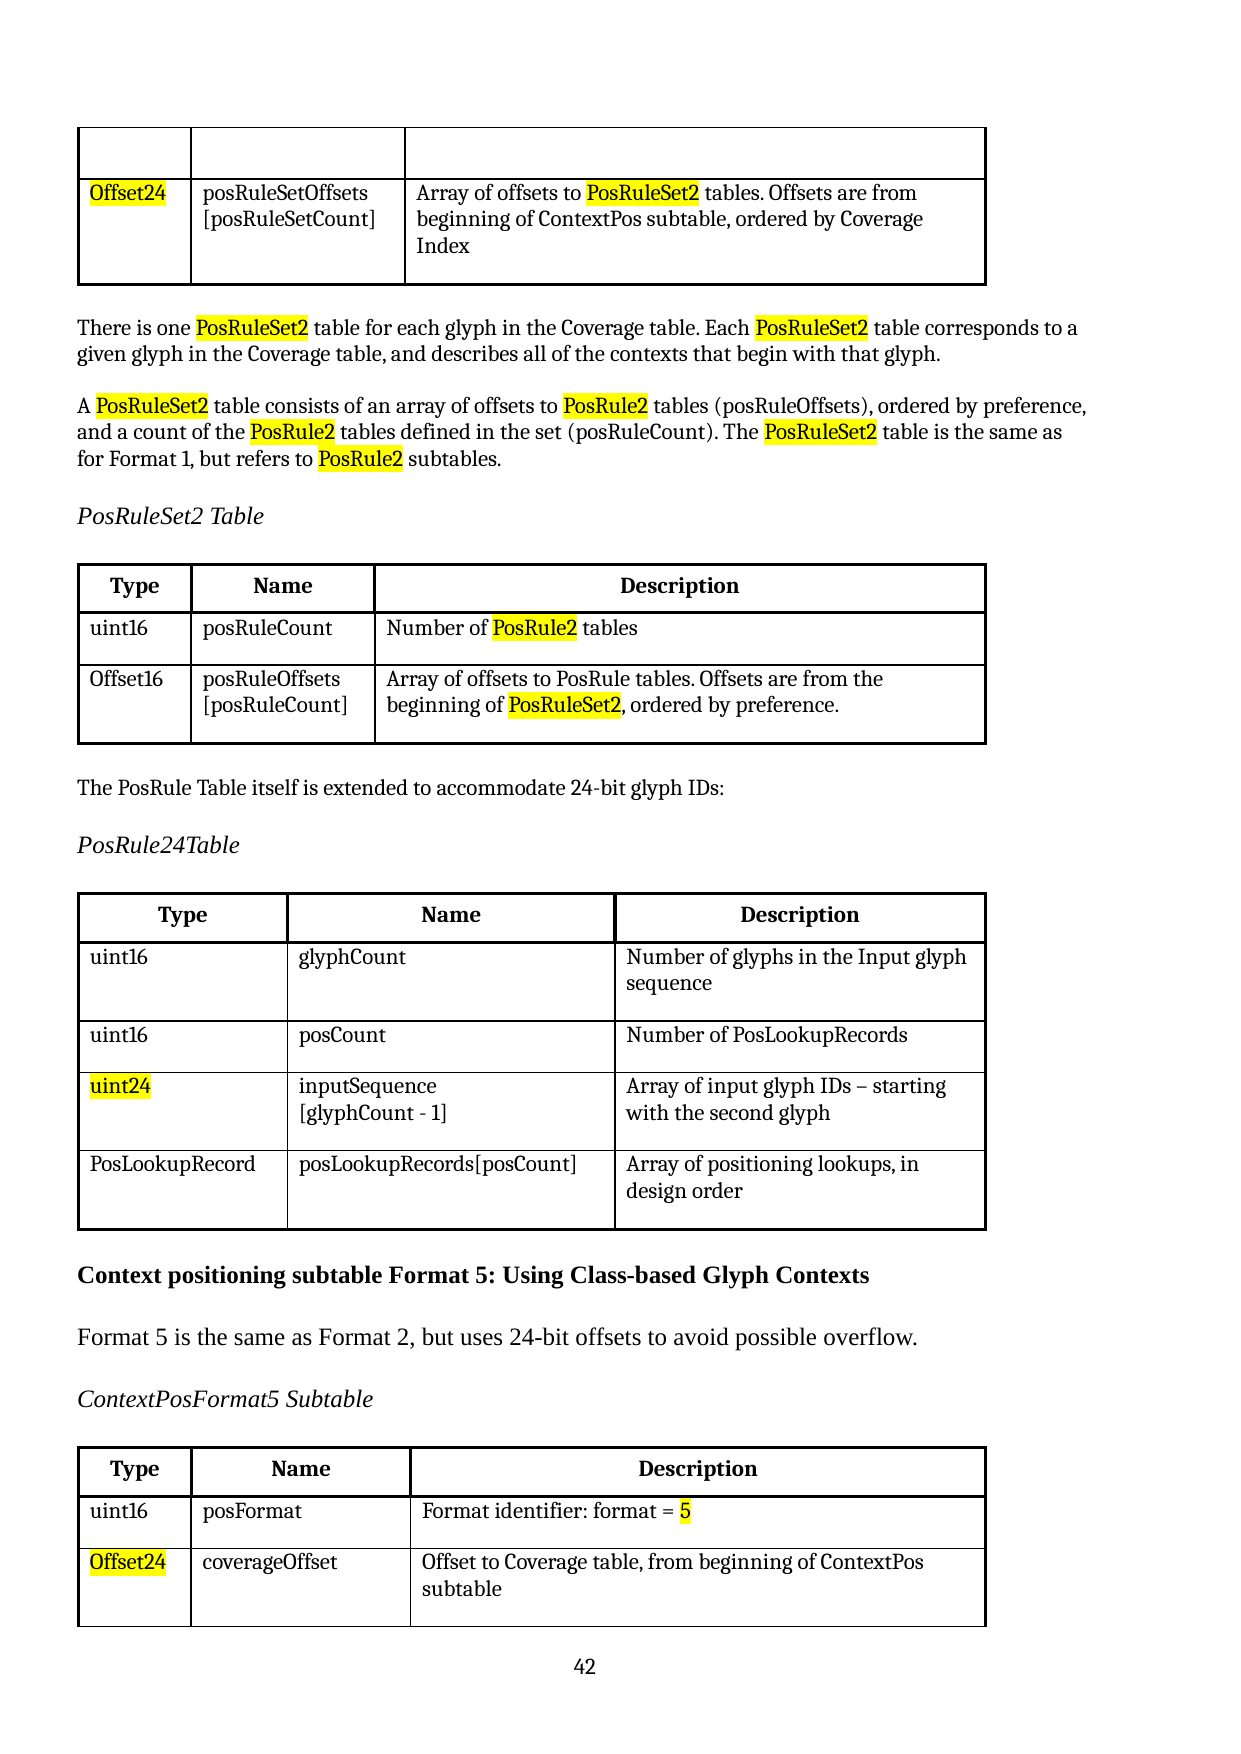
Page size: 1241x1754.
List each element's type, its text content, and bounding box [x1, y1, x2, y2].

table_header Description [617, 895, 984, 941]
text Format 5 is the same as Format 2, but uses 24-bit offsets to avoid possible overflow. [77, 1322, 1093, 1351]
table_cell uint16 [80, 1022, 287, 1072]
table_cell Array of offsets to PosRule tables. Offsets are from the beginning of PosRuleSet2, ordered by preference. [376, 666, 984, 742]
table_cell [192, 128, 404, 178]
table_cell coverageOffset [192, 1549, 410, 1626]
table_header Name [289, 895, 613, 941]
text There is one PosRuleSet2 table for each glyph in the Coverage table. Each PosRuleSet2 table corresponds to a given glyph in the Coverage table, and describes all of the contexts that begin with that glyph. [77, 315, 1093, 368]
table_cell glyphCount [288, 944, 614, 1020]
table_cell Array of input glyph IDs – starting with the second glyph [616, 1073, 984, 1149]
table_header Type [80, 895, 286, 941]
table_cell uint16 [80, 614, 190, 664]
table_header Type [80, 1449, 190, 1494]
table_cell posFormat [192, 1498, 410, 1548]
table_cell Number of glyphs in the Input glyph sequence [616, 944, 984, 1020]
table_cell [80, 128, 190, 178]
text PosRule24Table [77, 830, 1093, 859]
table_header Name [193, 1449, 409, 1494]
table_cell Offset16 [80, 666, 190, 742]
table_cell [406, 128, 984, 178]
table_header Name [193, 566, 373, 611]
table_cell posRuleCount [192, 614, 374, 664]
table_cell Offset24 [80, 1549, 190, 1626]
table_cell posRuleOffsets [posRuleCount] [192, 666, 374, 742]
table_cell Number of PosRule2 tables [376, 614, 984, 664]
table_cell posLookupRecords[posCount] [288, 1151, 614, 1227]
table_cell Offset24 [80, 180, 190, 283]
table_cell Offset to Coverage table, from beginning of ContextPos subtable [411, 1549, 984, 1626]
table_cell inputSequence [glyphCount - 1] [288, 1073, 614, 1149]
table_cell Array of offsets to PosRuleSet2 tables. Offsets are from beginning of ContextPos subtable, ordered by Coverage Index [406, 180, 984, 283]
table_cell PosLookupRecord [80, 1151, 287, 1227]
table_cell uint16 [80, 944, 287, 1020]
table_cell uint24 [80, 1073, 287, 1149]
table_cell Format identifier: format = 5 [411, 1498, 984, 1548]
table_cell uint16 [80, 1498, 190, 1548]
text The PosRule Table itself is extended to accommodate 24-bit glyph IDs: [77, 774, 1093, 801]
table_cell posCount [288, 1022, 614, 1072]
table_header Description [376, 566, 984, 611]
table_header Type [80, 566, 190, 611]
table_cell Number of PosLookupRecords [616, 1022, 984, 1072]
text Context positioning subtable Format 5: Using Class-based Glyph Contexts [77, 1260, 1093, 1288]
table_cell Array of positioning lookups, in design order [616, 1151, 984, 1227]
table_header Description [412, 1449, 984, 1494]
text PosRuleSet2 Table [77, 501, 1093, 529]
text ContextPosFormat5 Subtable [77, 1384, 1093, 1413]
table_cell posRuleSetOffsets [posRuleSetCount] [192, 180, 404, 283]
text A PosRuleSet2 table consists of an array of offsets to PosRule2 tables (posRuleOffsets), ordered by preference, and a count of the PosRule2 tables defined in the set (posRuleCount). The PosRuleSet2 table is the same as for Format 1, but refers to PosRule2 subtables. [77, 393, 1093, 472]
